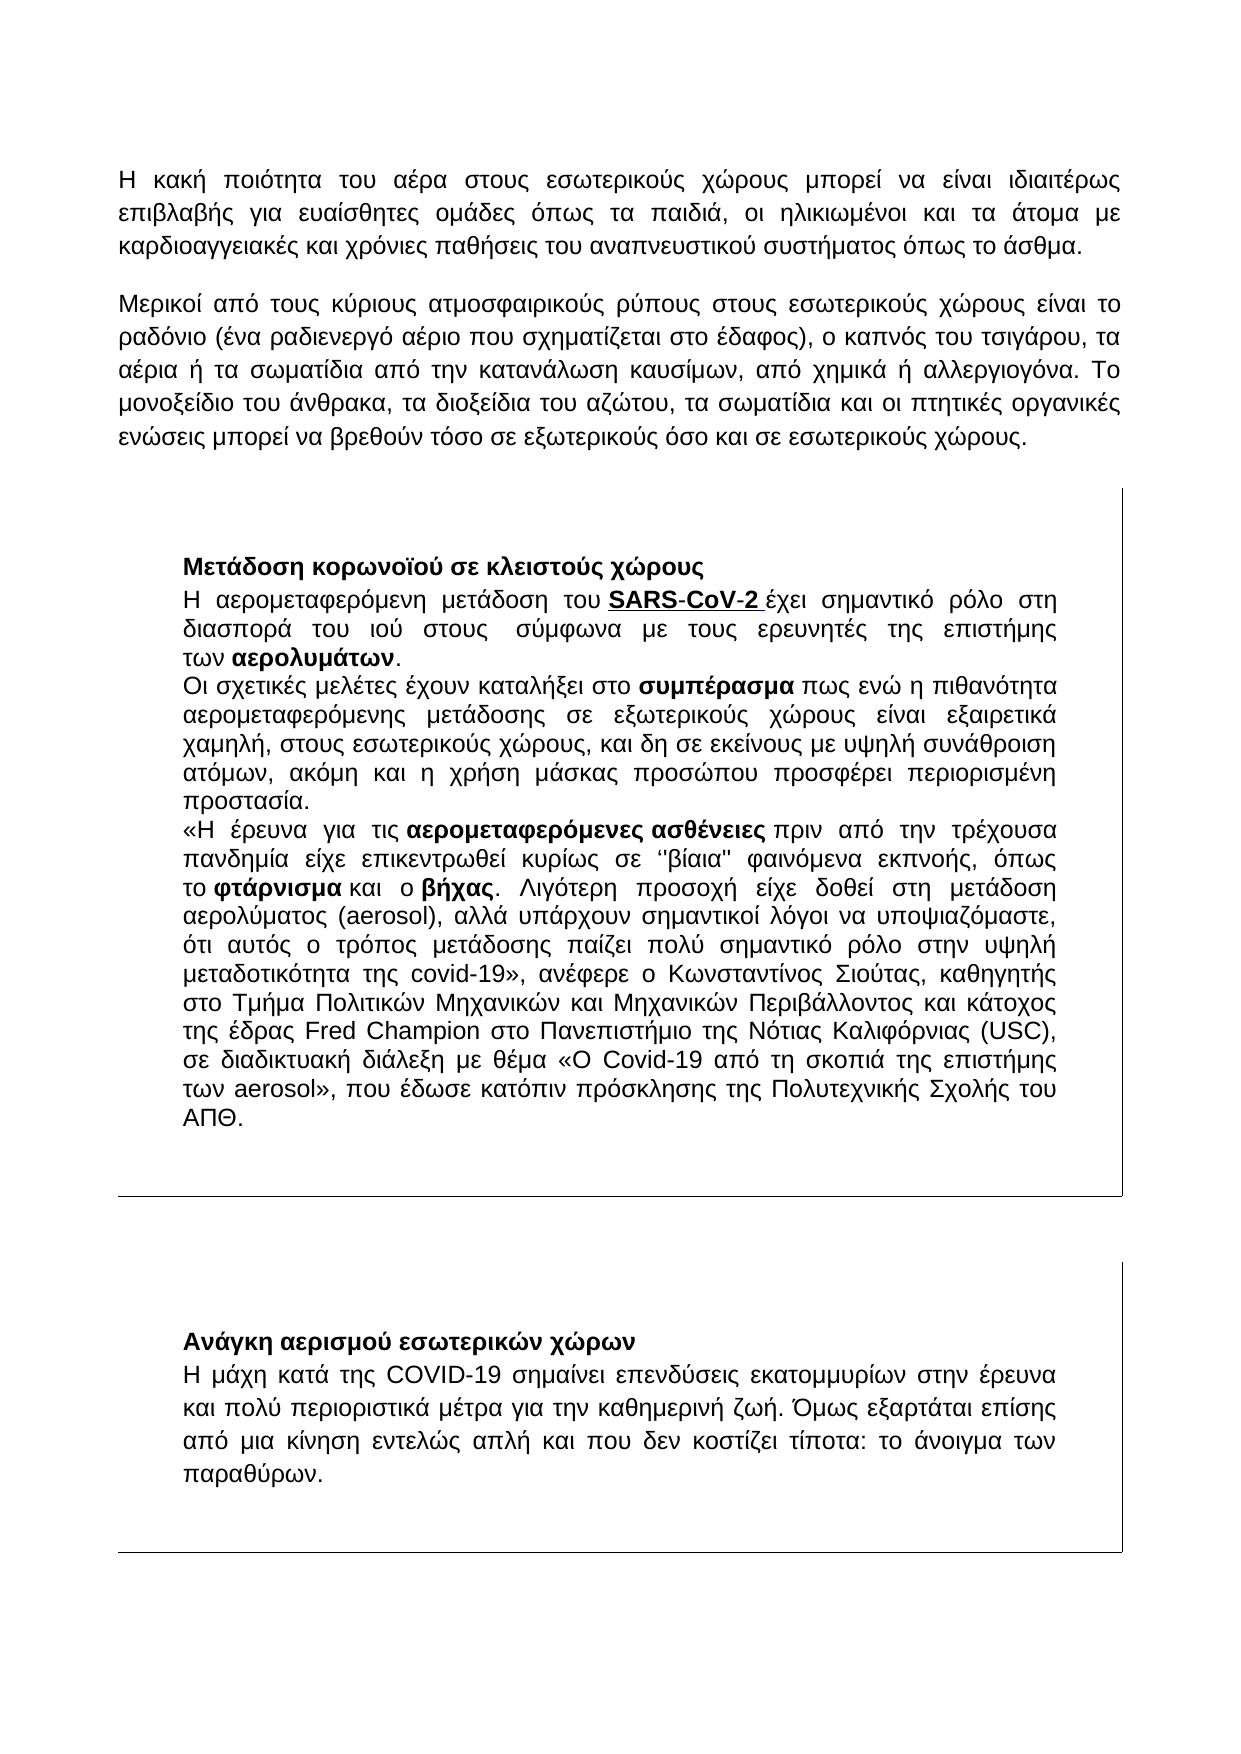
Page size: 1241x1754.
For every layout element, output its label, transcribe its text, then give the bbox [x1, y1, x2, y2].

text Ανάγκη αερισμού εσωτερικών χώρων [118, 1262, 1122, 1295]
text Μερικοί από τους κύριους ατμοσφαιρικούς ρύπους στους εσωτερικούς χώρους είναι το ραδόνιο (ένα ραδιενεργό αέριο που σχηματίζεται στο έδαφος), ο καπνός του τσιγάρου, τα αέρια ή τα σωματίδια από την κατανάλωση καυσίμων, από χημικά ή αλλεργιογόνα. Το μονοξείδιο του άνθρακα, τα διοξείδια του αζώτου, τα σωματίδια και οι πτητικές οργανικές ενώσεις μπορεί να βρεθούν τόσο σε εξωτερικούς όσο και σε εσωτερικούς χώρους. [118, 289, 1122, 450]
text Η αερομεταφερόμενη μετάδοση του SARS-CoV-2 έχει σημαντικό ρόλο στη διασπορά του ιού στους σύμφωνα με τους ερευνητές της επιστήμης των αερολυμάτων. [118, 521, 1122, 671]
text Μετάδοση κορωνοϊού σε κλειστούς χώρους [118, 487, 1122, 521]
text Η μάχη κατά της COVID-19 σημαίνει επενδύσεις εκατομμυρίων στην έρευνα και πολύ περιοριστικά μέτρα για την καθημερινή ζωή. Όμως εξαρτάται επίσης από μια κίνηση εντελώς απλή και που δεν κοστίζει τίποτα: το άνοιγμα των παραθύρων. [118, 1295, 1122, 1552]
text Η κακή ποιότητα του αέρα στους εσωτερικούς χώρους μπορεί να είναι ιδιαιτέρως επιβλαβής για ευαίσθητες ομάδες όπως τα παιδιά, οι ηλικιωμένοι και τα άτομα με καρδιοαγγειακές και χρόνιες παθήσεις του αναπνευστικού συστήματος όπως το άσθμα. [118, 165, 1122, 260]
text «Η έρευνα για τις αερομεταφερόμενες ασθένειες πριν από την τρέχουσα πανδημία είχε επικεντρωθεί κυρίως σε ‘'βίαια'' φαινόμενα εκπνοής, όπως το φτάρνισμα και ο βήχας. Λιγότερη προσοχή είχε δοθεί στη μετάδοση αερολύματος (aerosol), αλλά υπάρχουν σημαντικοί λόγοι να υποψιαζόμαστε, ότι αυτός ο τρόπος μετάδοσης παίζει πολύ σημαντικό ρόλο στην υψηλή μεταδοτικότητα της covid-19», ανέφερε ο Κωνσταντίνος Σιούτας, καθηγητής στο Τμήμα Πολιτικών Μηχανικών και Μηχανικών Περιβάλλοντος και κάτοχος της έδρας Fred Champion στο Πανεπιστήμιο της Νότιας Καλιφόρνιας (USC), σε διαδικτυακή διάλεξη με θέμα «Ο Covid-19 από τη σκοπιά της επιστήμης των aerosol», που έδωσε κατόπιν πρόσκλησης της Πολυτεχνικής Σχολής του ΑΠΘ. [118, 815, 1122, 1196]
text Οι σχετικές μελέτες έχουν καταλήξει στο συμπέρασμα πως ενώ η πιθανότητα αερομεταφερόμενης μετάδοσης σε εξωτερικούς χώρους είναι εξαιρετικά χαμηλή, στους εσωτερικούς χώρους, και δη σε εκείνους με υψηλή συνάθροιση ατόμων, ακόμη και η χρήση μάσκας προσώπου προσφέρει περιορισμένη προστασία. [118, 671, 1122, 815]
